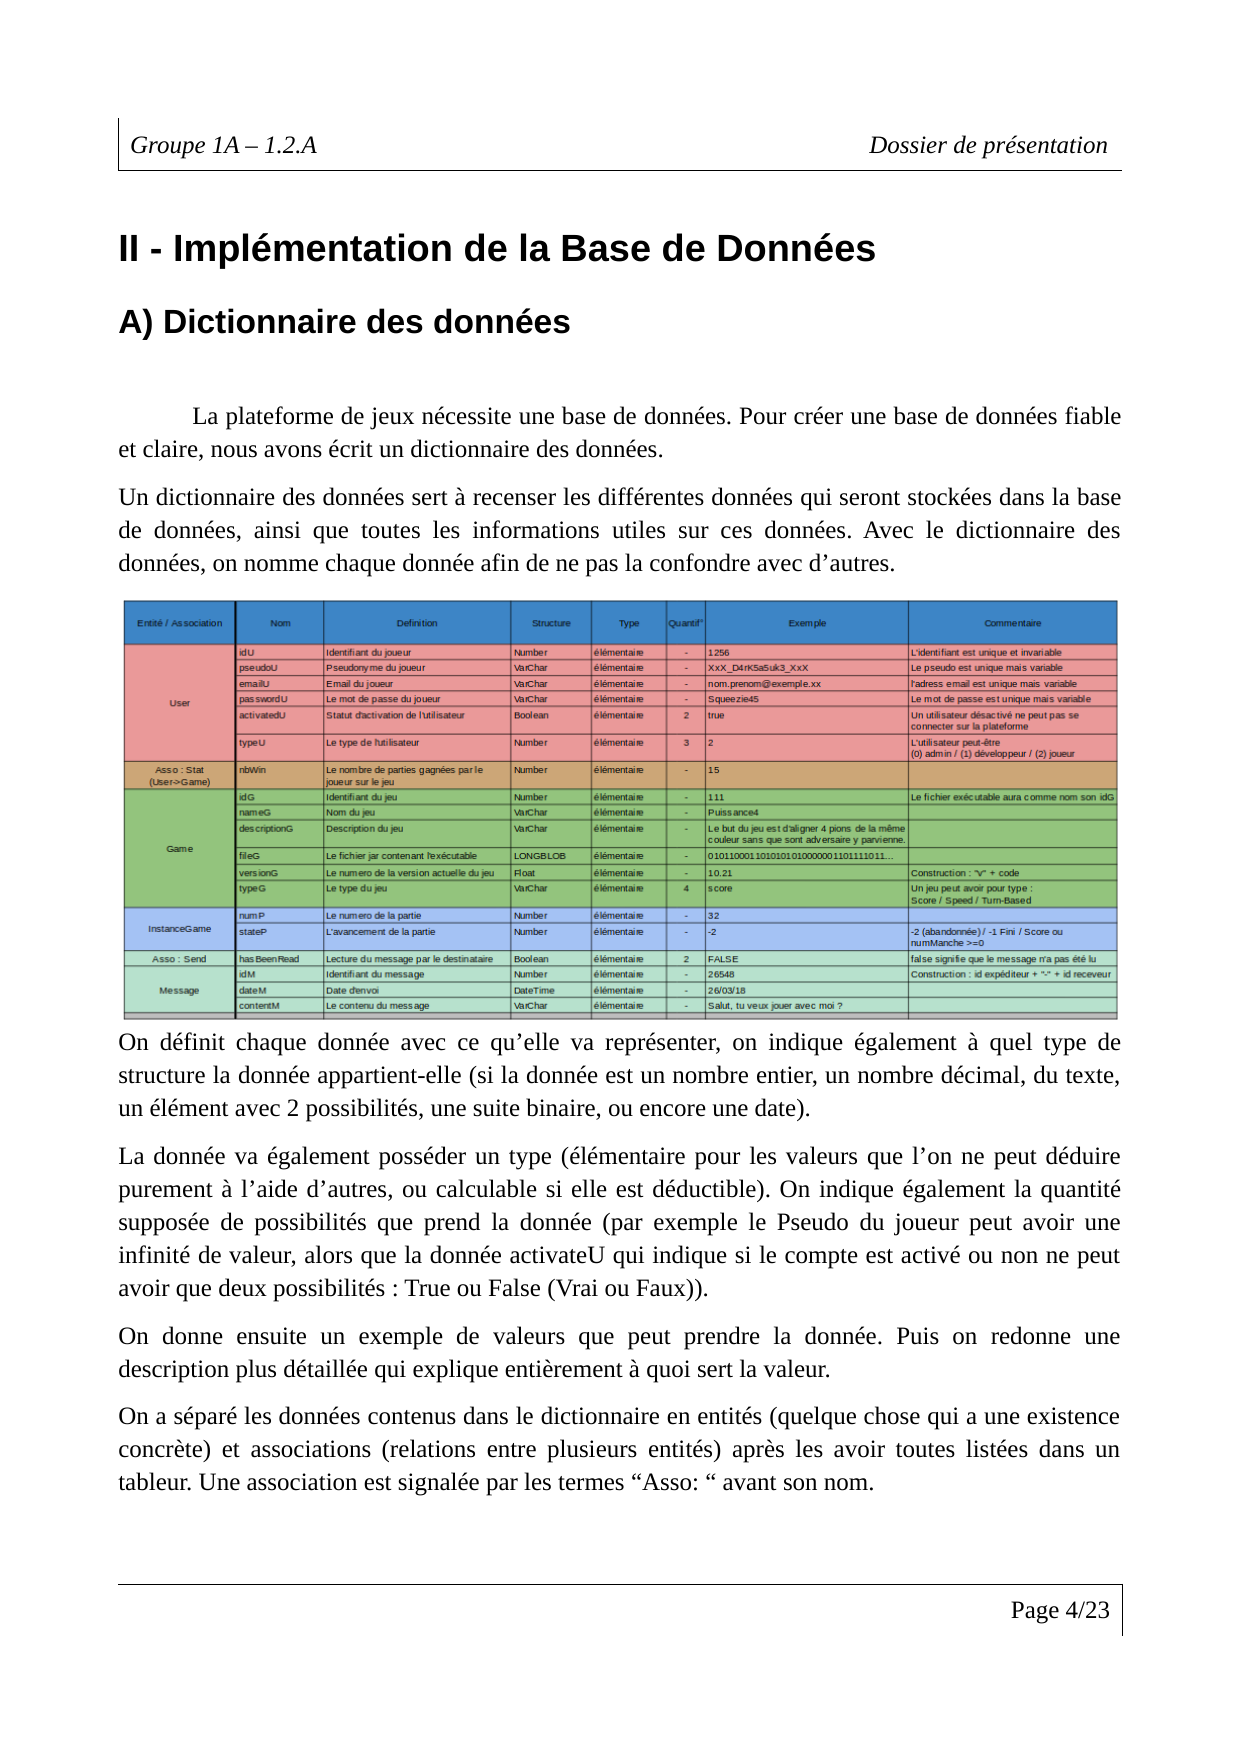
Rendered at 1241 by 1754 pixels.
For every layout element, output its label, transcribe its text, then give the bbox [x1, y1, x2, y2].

text La donnée va également posséder un type (élémentaire pour les valeurs que l’on ne peut déduire purement à l’aide d’autres, ou calculable si elle est déductible). On indique également la quantité supposée de possibilités que prend la donnée (par exemple le Pseudo du joueur peut avoir une infinité de valeur, alors que la donnée activateU qui indique si le compte est activé ou non ne peut avoir que deux possibilités : True ou False (Vrai ou Faux)). [118, 1141, 1122, 1302]
text On définit chaque donnée avec ce qu’elle va représenter, on indique également à quel type de structure la donnée appartient-elle (si la donnée est un nombre entier, un nombre décimal, du texte, un élément avec 2 possibilités, une suite binaire, ou encore une date). [118, 1024, 1122, 1122]
text On a séparé les données contenus dans le dictionnaire en entités (quelque chose qui a une existence concrète) et associations (relations entre plusieurs entités) après les avoir toutes listées dans un tableur. Une association est signalée par les termes “Asso: “ avant son nom. [118, 1401, 1122, 1496]
picture [118, 595, 1123, 1024]
text La plateforme de jeux nécessite une base de données. Pour créer une base de données fiable et claire, nous avons écrit un dictionnaire des données. [118, 401, 1122, 463]
subtitle Implémentation de la Base de Données [118, 225, 1122, 269]
text Un dictionnaire des données sert à recenser les différentes données qui seront stockées dans la base de données, ainsi que toutes les informations utiles sur ces données. Avec le dictionnaire des données, on nomme chaque donnée afin de ne pas la confondre avec d’autres. [118, 482, 1122, 577]
subtitle Dictionnaire des données [118, 302, 1122, 341]
text On donne ensuite un exemple de valeurs que peut prendre la donnée. Puis on redonne une description plus détaillée qui explique entièrement à quoi sert la valeur. [118, 1321, 1122, 1383]
